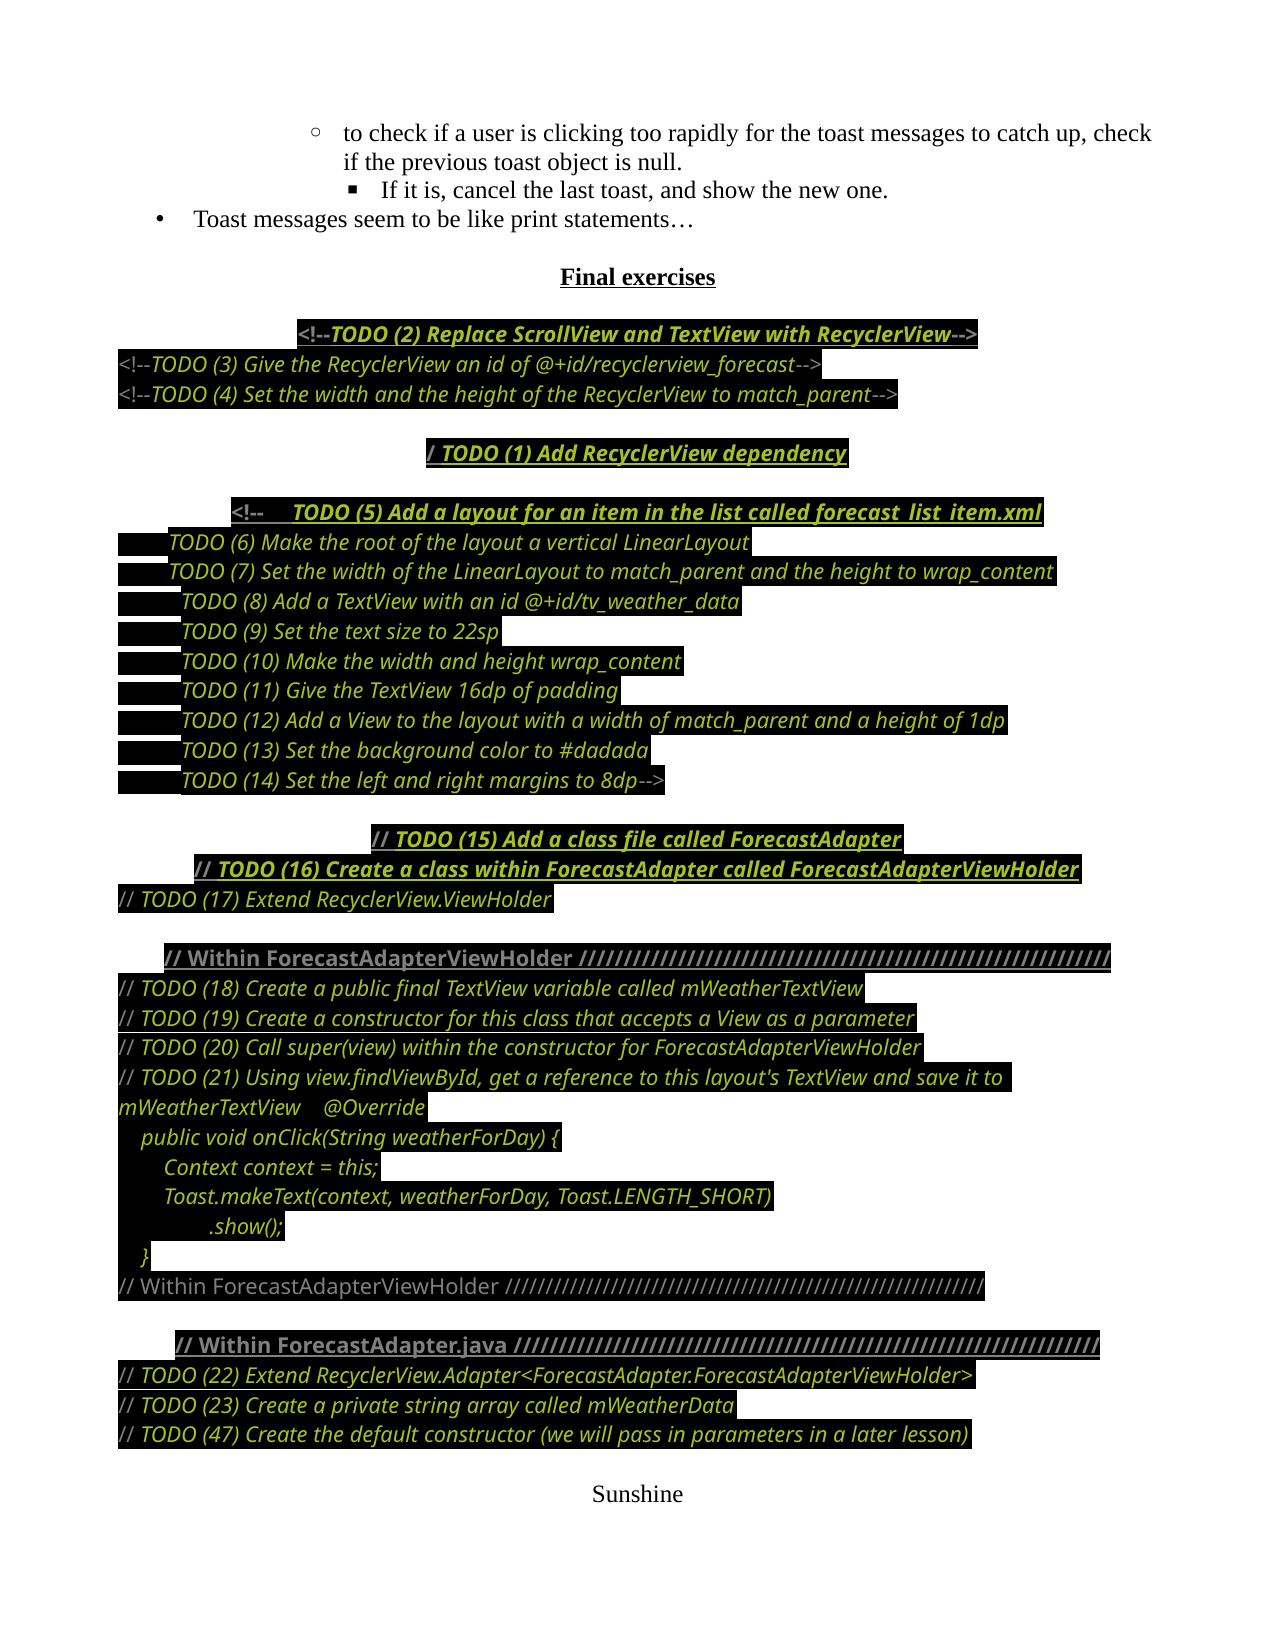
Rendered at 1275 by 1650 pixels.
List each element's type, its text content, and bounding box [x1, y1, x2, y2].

list to check if a user is clicking too rapidly for the toast messages to catch up, check if the previous toast object is null. [306, 118, 1157, 176]
text TODO (11) Give the TextView 16dp of padding [118, 676, 1157, 705]
text TODO (7) Set the width of the LinearLayout to match_parent and the height to wrap_content [118, 556, 1157, 586]
text TODO (12) Add a View to the layout with a width of match_parent and a height of 1dp [118, 705, 1157, 735]
text TODO (9) Set the text size to 22sp [118, 616, 1157, 646]
text Context context = this; [118, 1152, 1157, 1181]
text // TODO (19) Create a constructor for this class that accepts a View as a parameter [118, 1003, 1157, 1032]
text } [118, 1241, 1157, 1271]
text Sunshine [118, 1479, 1157, 1507]
text // TODO (21) Using view.findViewById, get a reference to this layout's TextView and save it to mWeatherTextView @Override [118, 1062, 1157, 1122]
text TODO (14) Set the left and right margins to 8dp--> [118, 765, 1157, 795]
text <!--TODO (3) Give the RecyclerView an id of @+id/recyclerview_forecast--> [118, 349, 1157, 379]
text // Within ForecastAdapterViewHolder /////////////////////////////////////////////////////////// [118, 1271, 1157, 1301]
text // TODO (20) Call super(view) within the constructor for ForecastAdapterViewHolder [118, 1032, 1157, 1062]
text TODO (8) Add a TextView with an id @+id/tv_weather_data [118, 586, 1157, 616]
text // TODO (22) Extend RecyclerView.Adapter<ForecastAdapter.ForecastAdapterViewHolder> [118, 1360, 1157, 1389]
text <!--TODO (2) Replace ScrollView and TextView with RecyclerView--> [118, 319, 1157, 349]
list If it is, cancel the last toast, and show the new one. [343, 176, 1157, 204]
list Toast messages seem to be like print statements… [156, 204, 1157, 233]
text .show(); [118, 1211, 1157, 1241]
text / TODO (1) Add RecyclerView dependency [118, 438, 1157, 468]
text Toast.makeText(context, weatherForDay, Toast.LENGTH_SHORT) [118, 1181, 1157, 1211]
text // TODO (17) Extend RecyclerView.ViewHolder [118, 884, 1157, 913]
text <!-- TODO (5) Add a layout for an item in the list called forecast_list_item.xml [118, 497, 1157, 527]
text Final exercises [118, 262, 1157, 291]
text // TODO (16) Create a class within ForecastAdapter called ForecastAdapterViewHolder [118, 854, 1157, 884]
text // TODO (18) Create a public final TextView variable called mWeatherTextView [118, 973, 1157, 1003]
text <!--TODO (4) Set the width and the height of the RecyclerView to match_parent--> [118, 379, 1157, 409]
text public void onClick(String weatherForDay) { [118, 1122, 1157, 1152]
text TODO (10) Make the width and height wrap_content [118, 646, 1157, 676]
text // Within ForecastAdapter.java ///////////////////////////////////////////////////////////////// [118, 1330, 1157, 1360]
text TODO (6) Make the root of the layout a vertical LinearLayout [118, 527, 1157, 556]
text // TODO (47) Create the default constructor (we will pass in parameters in a later lesson) [118, 1419, 1157, 1449]
text TODO (13) Set the background color to #dadada [118, 735, 1157, 765]
text // TODO (23) Create a private string array called mWeatherData [118, 1389, 1157, 1419]
text // TODO (15) Add a class file called ForecastAdapter [118, 824, 1157, 854]
text // Within ForecastAdapterViewHolder /////////////////////////////////////////////////////////// [118, 943, 1157, 973]
